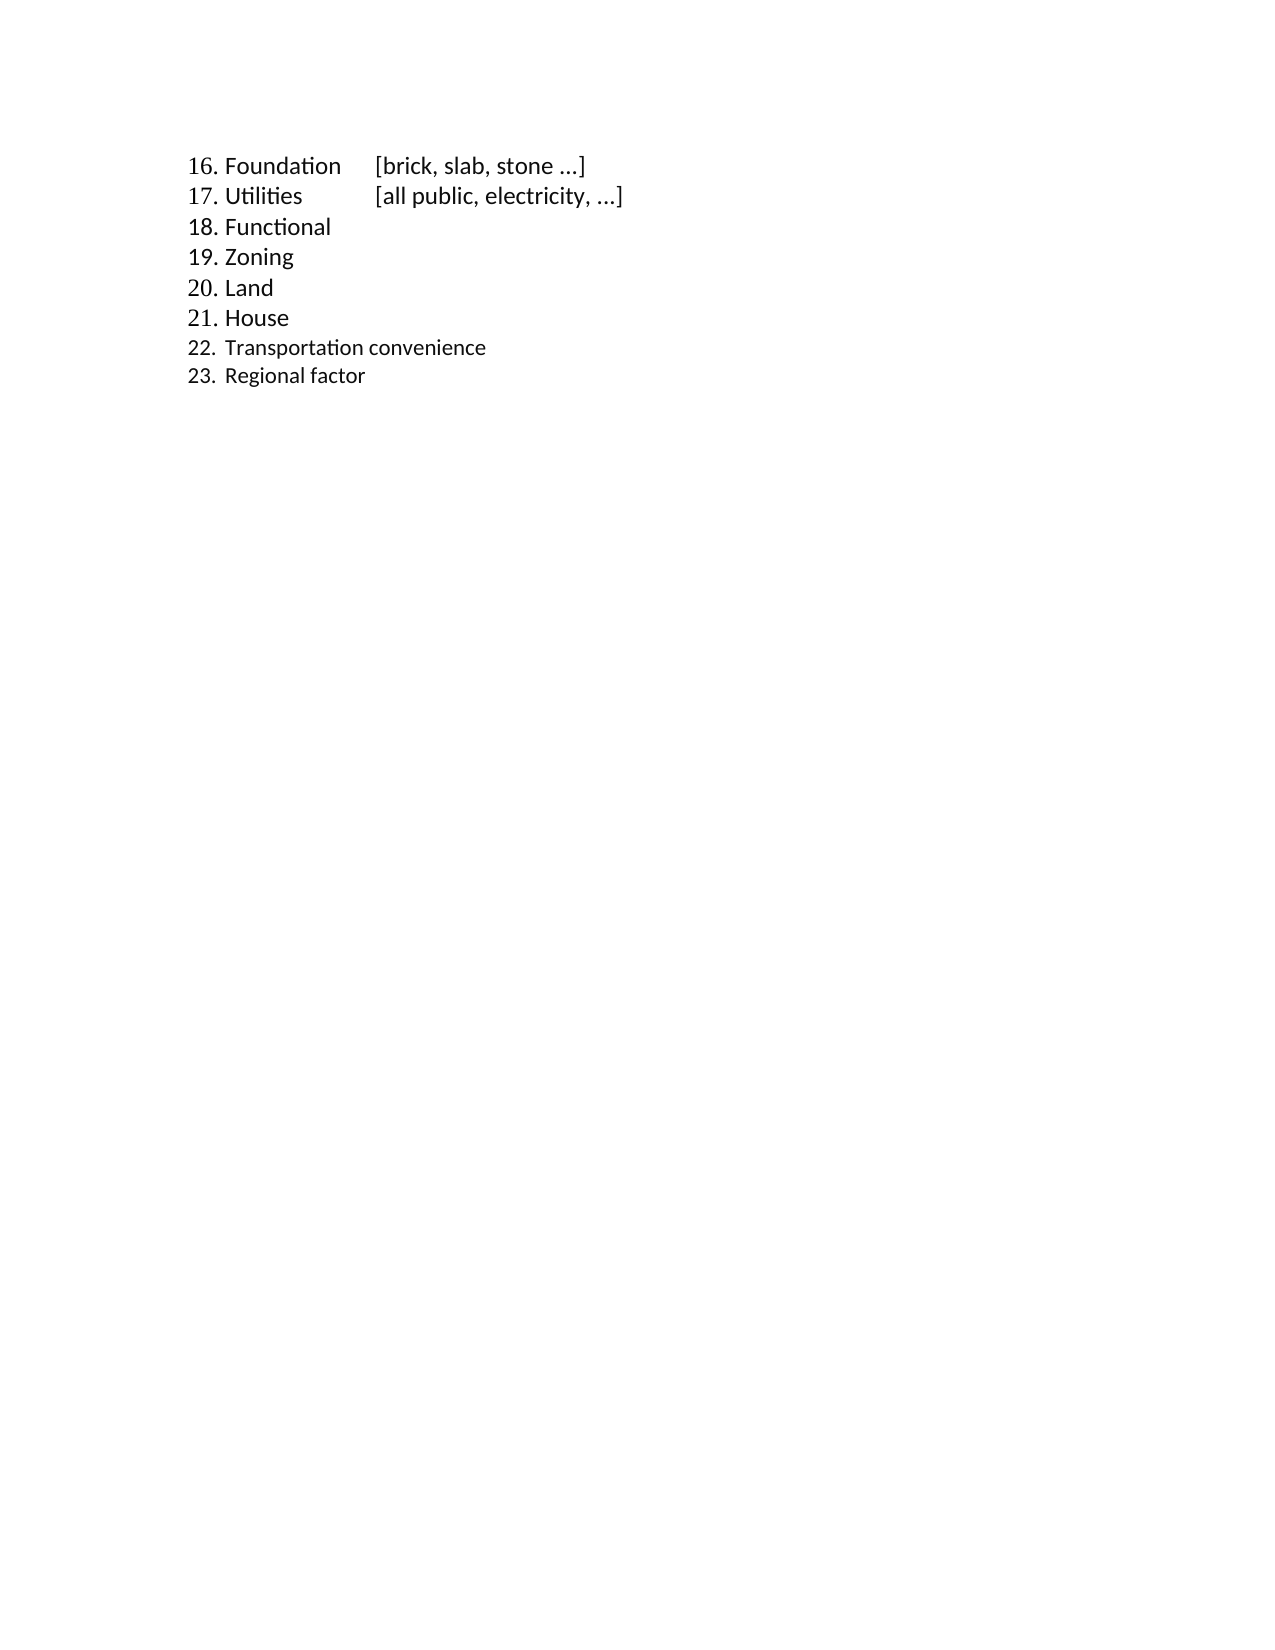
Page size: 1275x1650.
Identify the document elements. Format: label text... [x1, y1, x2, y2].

list Transportation convenience [187, 333, 1125, 361]
list Zoning [187, 242, 1125, 272]
list Foundation [brick, slab, stone ...] [187, 150, 1125, 181]
list House [187, 303, 1125, 333]
list Regional factor [187, 361, 1125, 389]
list Land [187, 272, 1125, 303]
list Utilities [all public, electricity, ...] [187, 181, 1125, 211]
list Functional [187, 211, 1125, 242]
